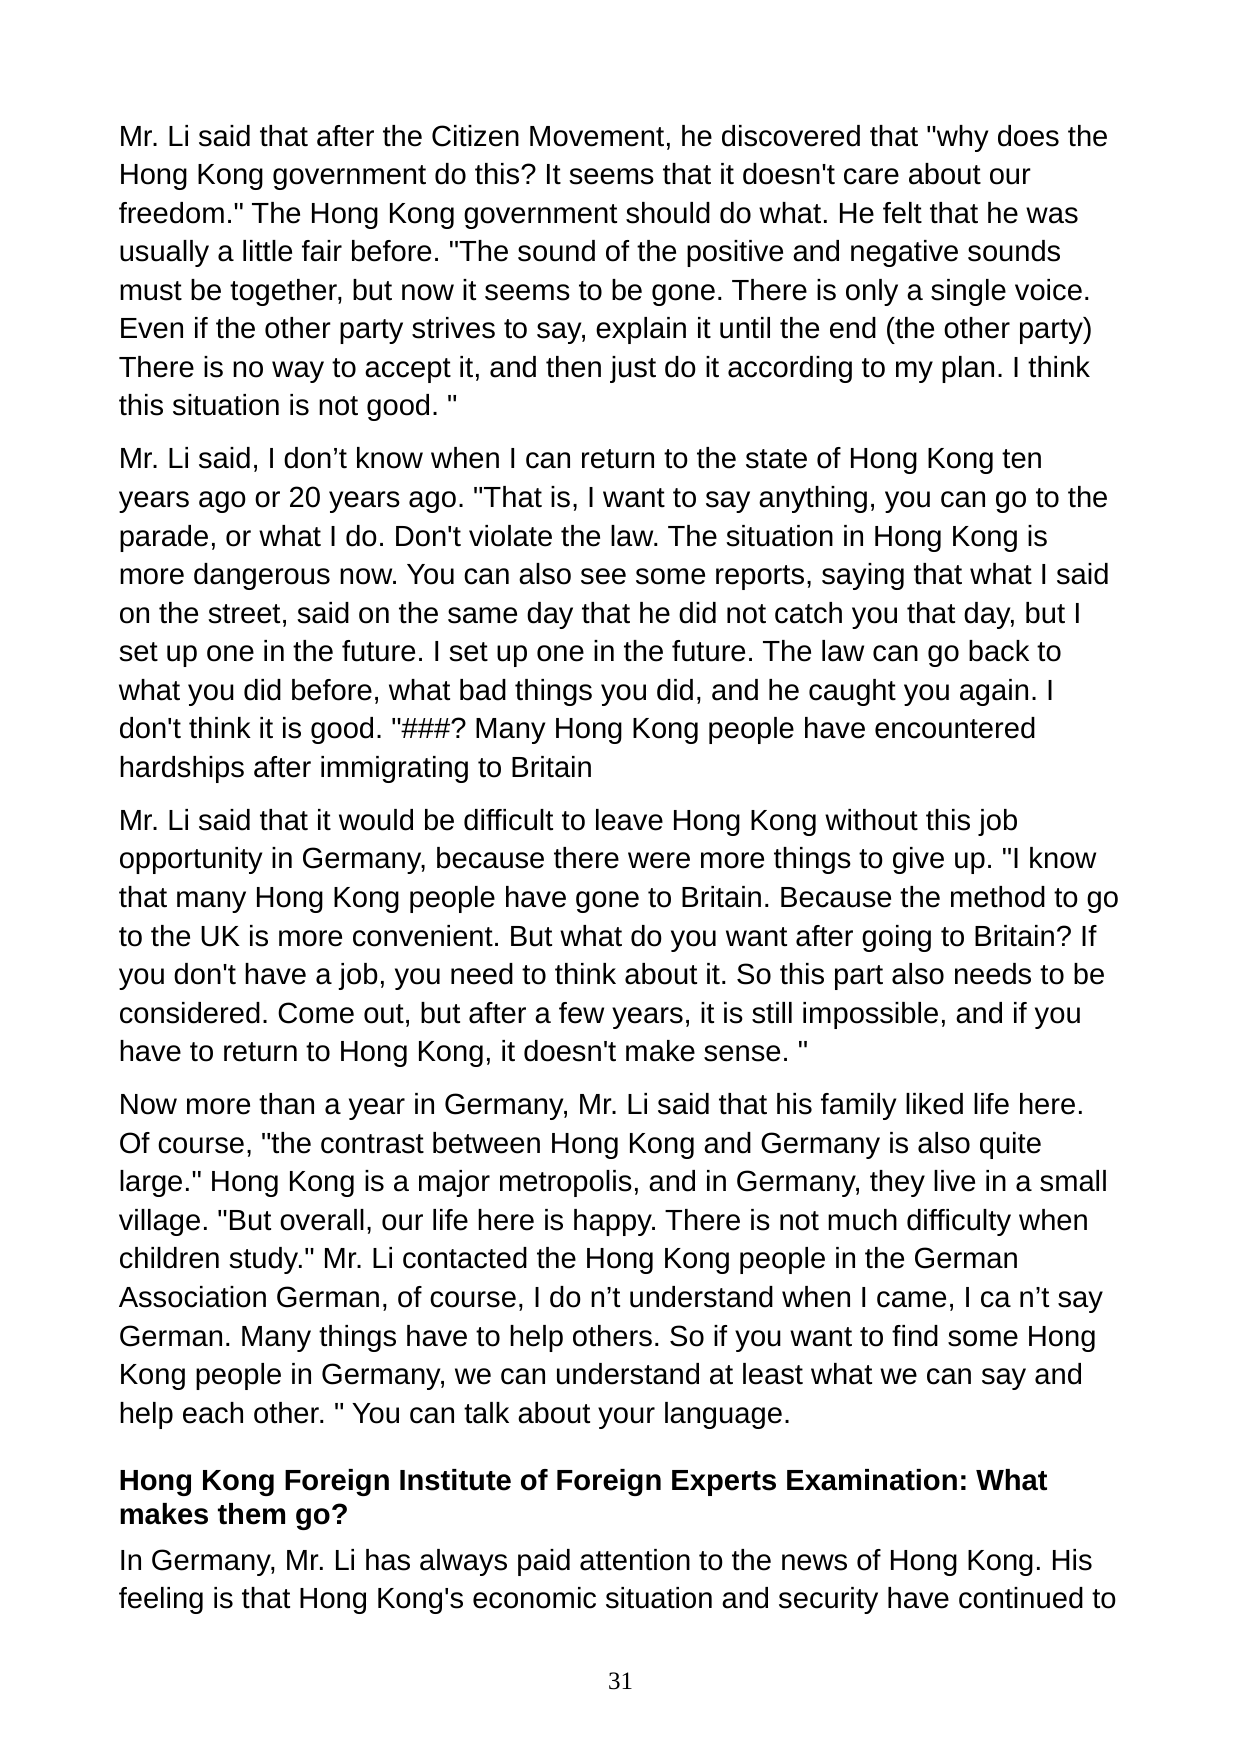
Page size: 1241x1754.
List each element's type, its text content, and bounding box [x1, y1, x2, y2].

text Now more than a year in Germany, Mr. Li said that his family liked life here. Of course, "the contrast between Hong Kong and Germany is also quite large." Hong Kong is a major metropolis, and in Germany, they live in a small village. "But overall, our life here is happy. There is not much difficulty when children study." Mr. Li contacted the Hong Kong people in the German Association German, of course, I do n’t understand when I came, I ca n’t say German. Many things have to help others. So if you want to find some Hong Kong people in Germany, we can understand at least what we can say and help each other. " You can talk about your language. [118, 1087, 1122, 1429]
text Mr. Li said, I don’t know when I can return to the state of Hong Kong ten years ago or 20 years ago. "That is, I want to say anything, you can go to the parade, or what I do. Don't violate the law. The situation in Hong Kong is more dangerous now. You can also see some reports, saying that what I said on the street, said on the same day that he did not catch you that day, but I set up one in the future. I set up one in the future. The law can go back to what you did before, what bad things you did, and he caught you again. I don't think it is good. "###? Many Hong Kong people have encountered hardships after immigrating to Britain [118, 441, 1122, 783]
text Mr. Li said that it would be difficult to leave Hong Kong without this job opportunity in Germany, because there were more things to give up. "I know that many Hong Kong people have gone to Britain. Because the method to go to the UK is more convenient. But what do you want after going to Britain? If you don't have a job, you need to think about it. So this part also needs to be considered. Come out, but after a few years, it is still impossible, and if you have to return to Hong Kong, it doesn't make sense. " [118, 803, 1122, 1068]
subtitle Hong Kong Foreign Institute of Foreign Experts Examination: What makes them go? [118, 1463, 1122, 1530]
text Mr. Li said that after the Citizen Movement, he discovered that "why does the Hong Kong government do this? It seems that it doesn't care about our freedom." The Hong Kong government should do what. He felt that he was usually a little fair before. "The sound of the positive and negative sounds must be together, but now it seems to be gone. There is only a single voice. Even if the other party strives to say, explain it until the end (the other party) There is no way to accept it, and then just do it according to my plan. I think this situation is not good. " [118, 118, 1122, 422]
text In Germany, Mr. Li has always paid attention to the news of Hong Kong. His feeling is that Hong Kong's economic situation and security have continued to [118, 1543, 1122, 1615]
